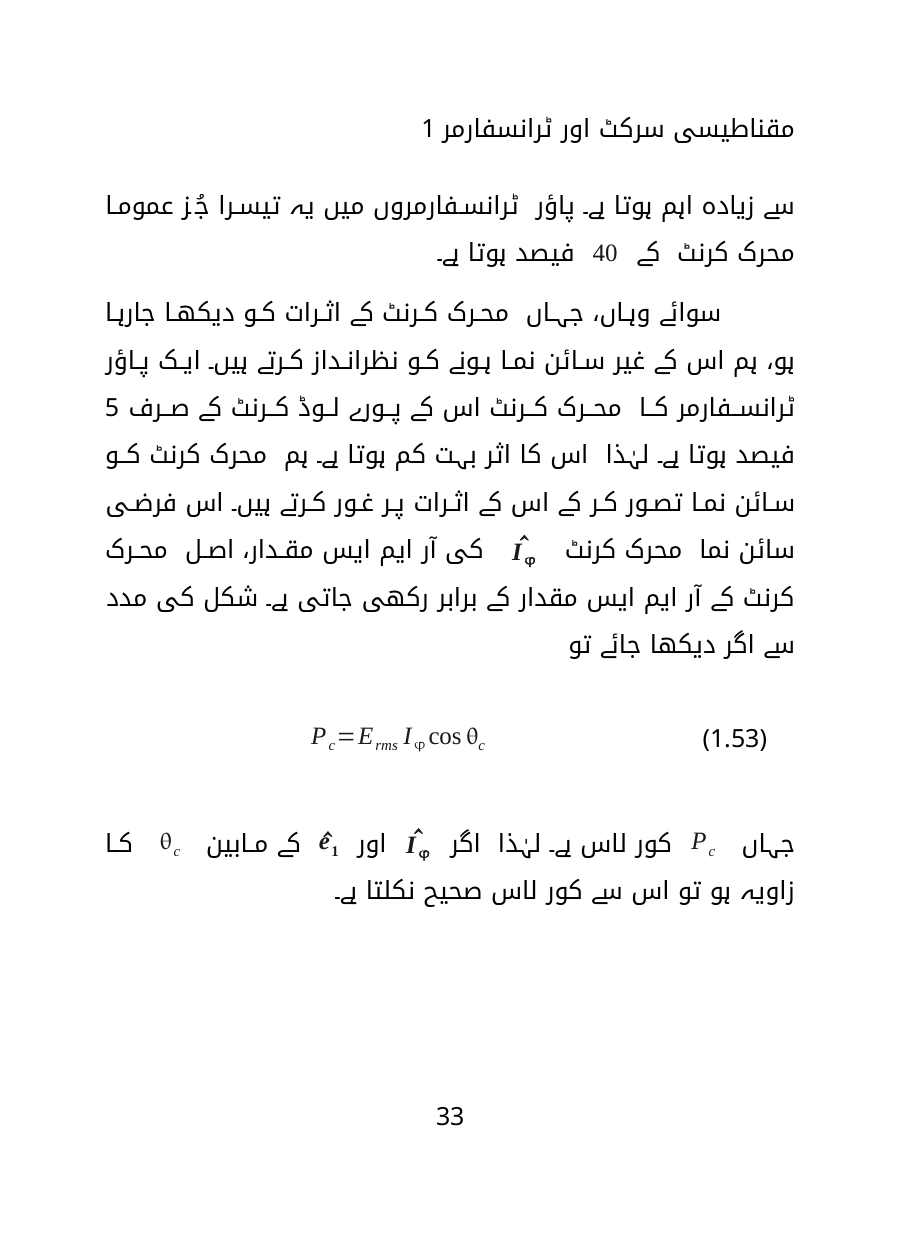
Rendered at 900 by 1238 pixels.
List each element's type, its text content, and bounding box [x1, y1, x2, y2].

text اس میں کو بنیادی جُز fundamental component کہتے ہیں اور باقی حصہ کو harmonics کہتے ہیں۔ بنیادی جُز میں، فلکس سے وجود میں آنے والے ای ایم ایف ، جو کہ مساوات 1.49 میں دیا گیا ہے، کے فیز میں ہے۔ یعنی یہ دونوں وقت کے ساتھ یکساں بڑھتے اور گھٹتے ہیں جبکہ اس میں نوّے ڈگری کی زاویہ سے کے پیچھے رہتا ہے۔ ان میںکور میں مختلف وجوہات سے برقی توانائی ضائع ہونے کو ظاہر کرتا ہے۔اسی لئے اس کو کور لاس جز core loss component کہتے ہیں۔ محرک کرنٹسے اگر منفی کیا جائے تو بقایا کو مقناطیس بنانے والا کرنٹ magnetizing current کہتے ہیں۔ اس میں تیسرا جُز سب سے زیادہ اہم ہوتا ہے۔ پاؤر ٹرانسفارمروں میں یہ تیسرا جُز عموما محرک کرنٹ کےفیصد ہوتا ہے۔ [105, 182, 795, 277]
table_header (1.53) [696, 715, 795, 773]
text جہاں کور لاس ہے۔ لہٰذا اگراورکے مابین کا زاویہ ہو تو اس سے کور لاس صحیح نکلتا ہے۔ [105, 820, 795, 915]
text سوائے وہاں، جہاں محرک کرنٹ کے اثرات کو دیکھا جارہا ہو، ہم اس کے غیر سائن نما ہونے کو نظرانداز کرتے ہیں۔ ایک پاؤر ٹرانسفارمر کا محرک کرنٹ اس کے پورے لوڈ کرنٹ کے صرف 5 فیصد ہوتا ہے۔ لہٰذا اس کا اثر بہت کم ہوتا ہے۔ ہم محرک کرنٹ کو سائن نما تصور کر کے اس کے اثرات پر غور کرتے ہیں۔ اس فرضی سائن نما محرک کرنٹ کی آر ایم ایس مقدار، اصل محرک کرنٹ کے آر ایم ایس مقدار کے برابر رکھی جاتی ہے۔ شکل کی مدد سے اگر دیکھا جائے تو [105, 290, 795, 669]
table_header [105, 715, 696, 773]
